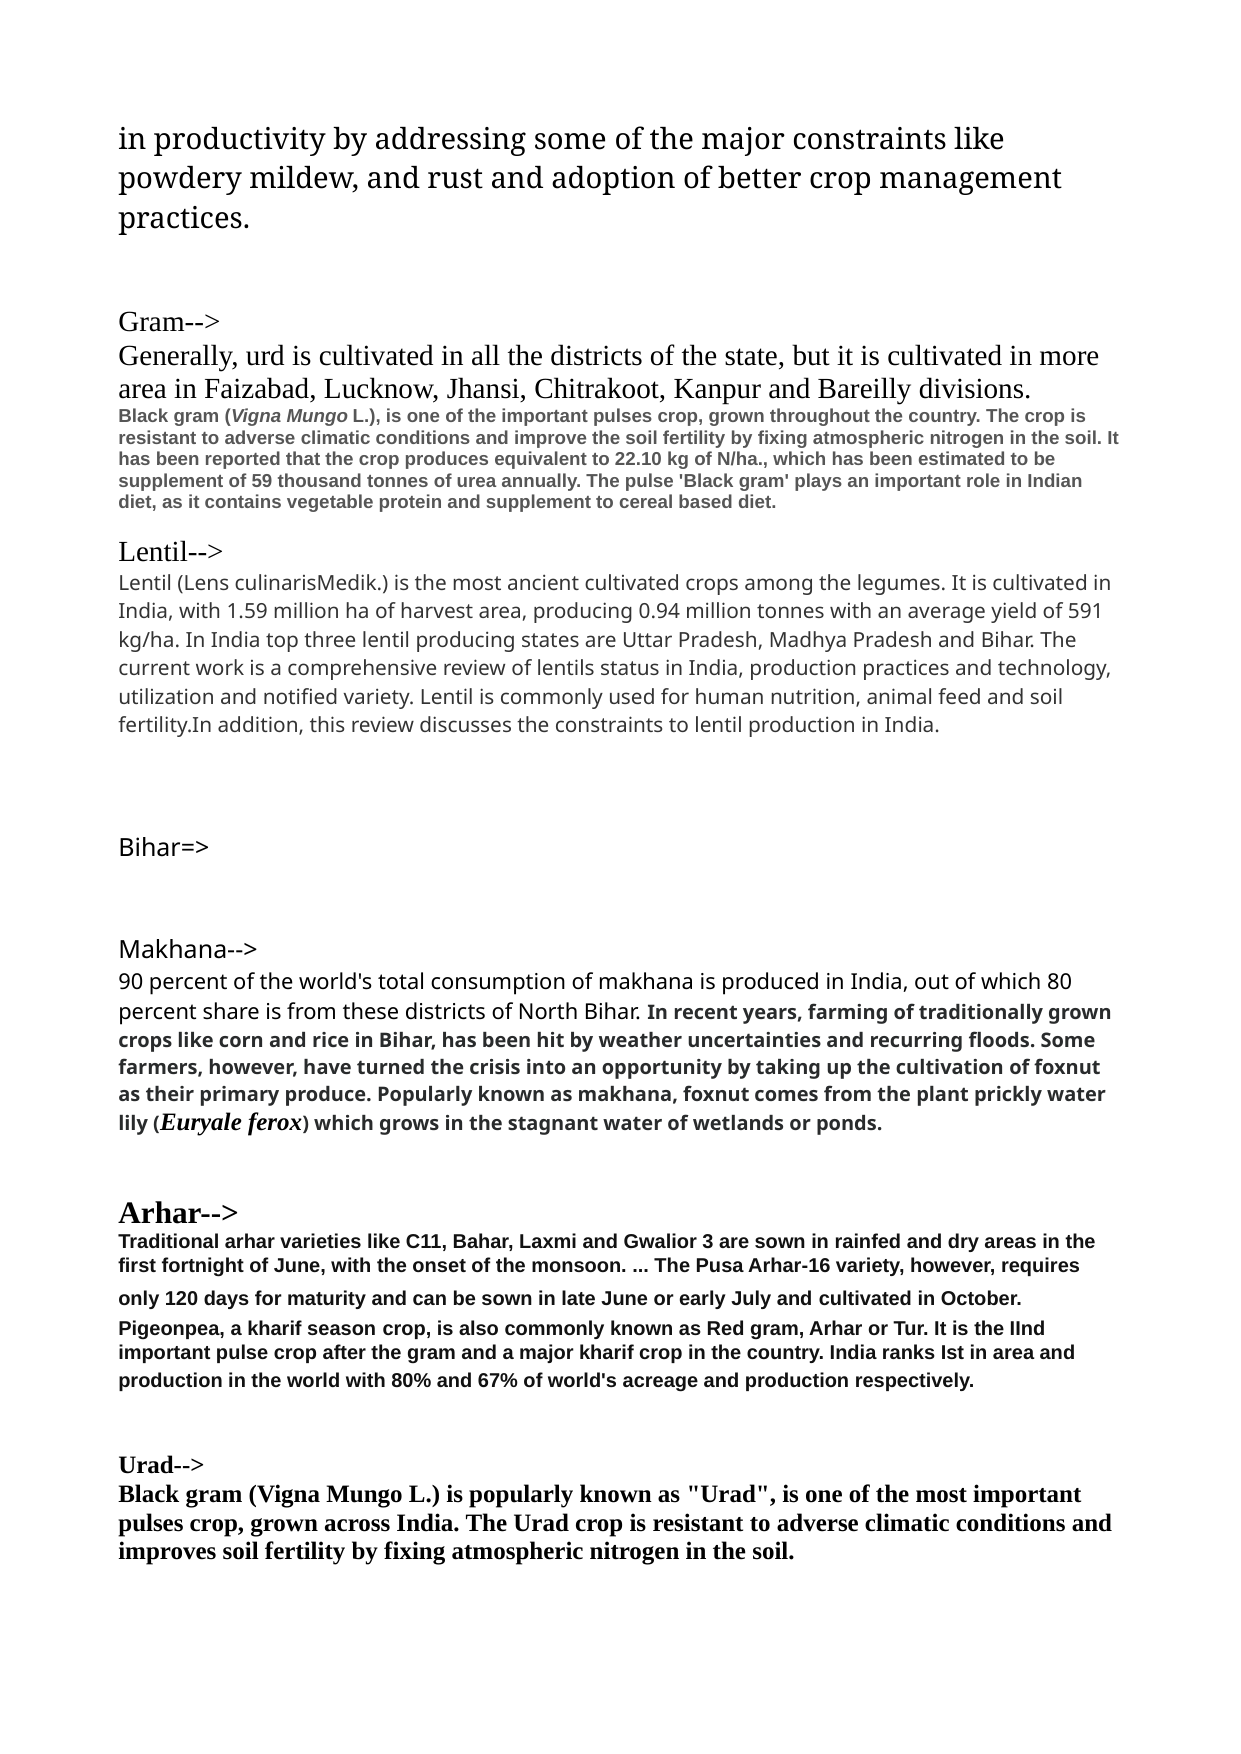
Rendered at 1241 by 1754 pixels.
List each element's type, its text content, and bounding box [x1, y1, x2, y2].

text Gram--> [118, 304, 1122, 338]
text Urad--> [118, 1450, 1122, 1479]
text Black gram (Vigna Mungo L.), is one of the important pulses crop, grown throughout the country. The crop is resistant to adverse climatic conditions and improve the soil fertility by fixing atmospheric nitrogen in the soil. It has been reported that the crop produces equivalent to 22.10 kg of N/ha., which has been estimated to be supplement of 59 thousand tonnes of urea annually. The pulse 'Black gram' plays an important role in Indian diet, as it contains vegetable protein and supplement to cereal based diet. [118, 405, 1122, 513]
text 90 percent of the world's total consumption of makhana is produced in India, out of which 80 percent share is from these districts of North Bihar. In recent years, farming of traditionally grown crops like corn and rice in Bihar, has been hit by weather uncertainties and recurring floods. Some farmers, however, have turned the crisis into an opportunity by taking up the cultivation of foxnut as their primary produce. Popularly known as makhana, foxnut comes from the plant prickly water lily (Euryale ferox) which grows in the stagnant water of wetlands or ponds. [118, 966, 1122, 1137]
text Traditional arhar varieties like C11, Bahar, Laxmi and Gwalior 3 are sown in rainfed and dry areas in the first fortnight of June, with the onset of the monsoon. ... The Pusa Arhar-16 variety, however, requires only 120 days for maturity and can be sown in late June or early July and cultivated in October. Pigeonpea, a kharif season crop, is also commonly known as Red gram, Arhar or Tur. It is the IInd important pulse crop after the gram and a major kharif crop in the country. India ranks Ist in area and production in the world with 80% and 67% of world's acreage and production respectively. [118, 1230, 1122, 1393]
text Lentil--> [118, 534, 1122, 568]
text Arhar--> [118, 1194, 1122, 1230]
text in productivity by addressing some of the major constraints like powdery mildew, and rust and adoption of better crop management practices. [118, 118, 1122, 237]
text Generally, urd is cultivated in all the districts of the state, but it is cultivated in more area in Faizabad, Lucknow, Jhansi, Chitrakoot, Kanpur and Bareilly divisions. [118, 338, 1122, 405]
text Makhana--> [118, 932, 1122, 966]
text Bihar=> [118, 830, 1122, 864]
text Black gram (Vigna Mungo L.) is popularly known as "Urad", is one of the most important pulses crop, grown across India. The Urad crop is resistant to adverse climatic conditions and improves soil fertility by fixing atmospheric nitrogen in the soil. [118, 1479, 1122, 1594]
text Lentil (Lens culinarisMedik.) is the most ancient cultivated crops among the legumes. It is cultivated in India, with 1.59 million ha of harvest area, producing 0.94 million tonnes with an average yield of 591 kg/ha. In India top three lentil producing states are Uttar Pradesh, Madhya Pradesh and Bihar. The current work is a comprehensive review of lentils status in India, production practices and technology, utilization and notified variety. Lentil is commonly used for human nutrition, animal feed and soil fertility.In addition, this review discusses the constraints to lentil production in India. [118, 568, 1122, 739]
